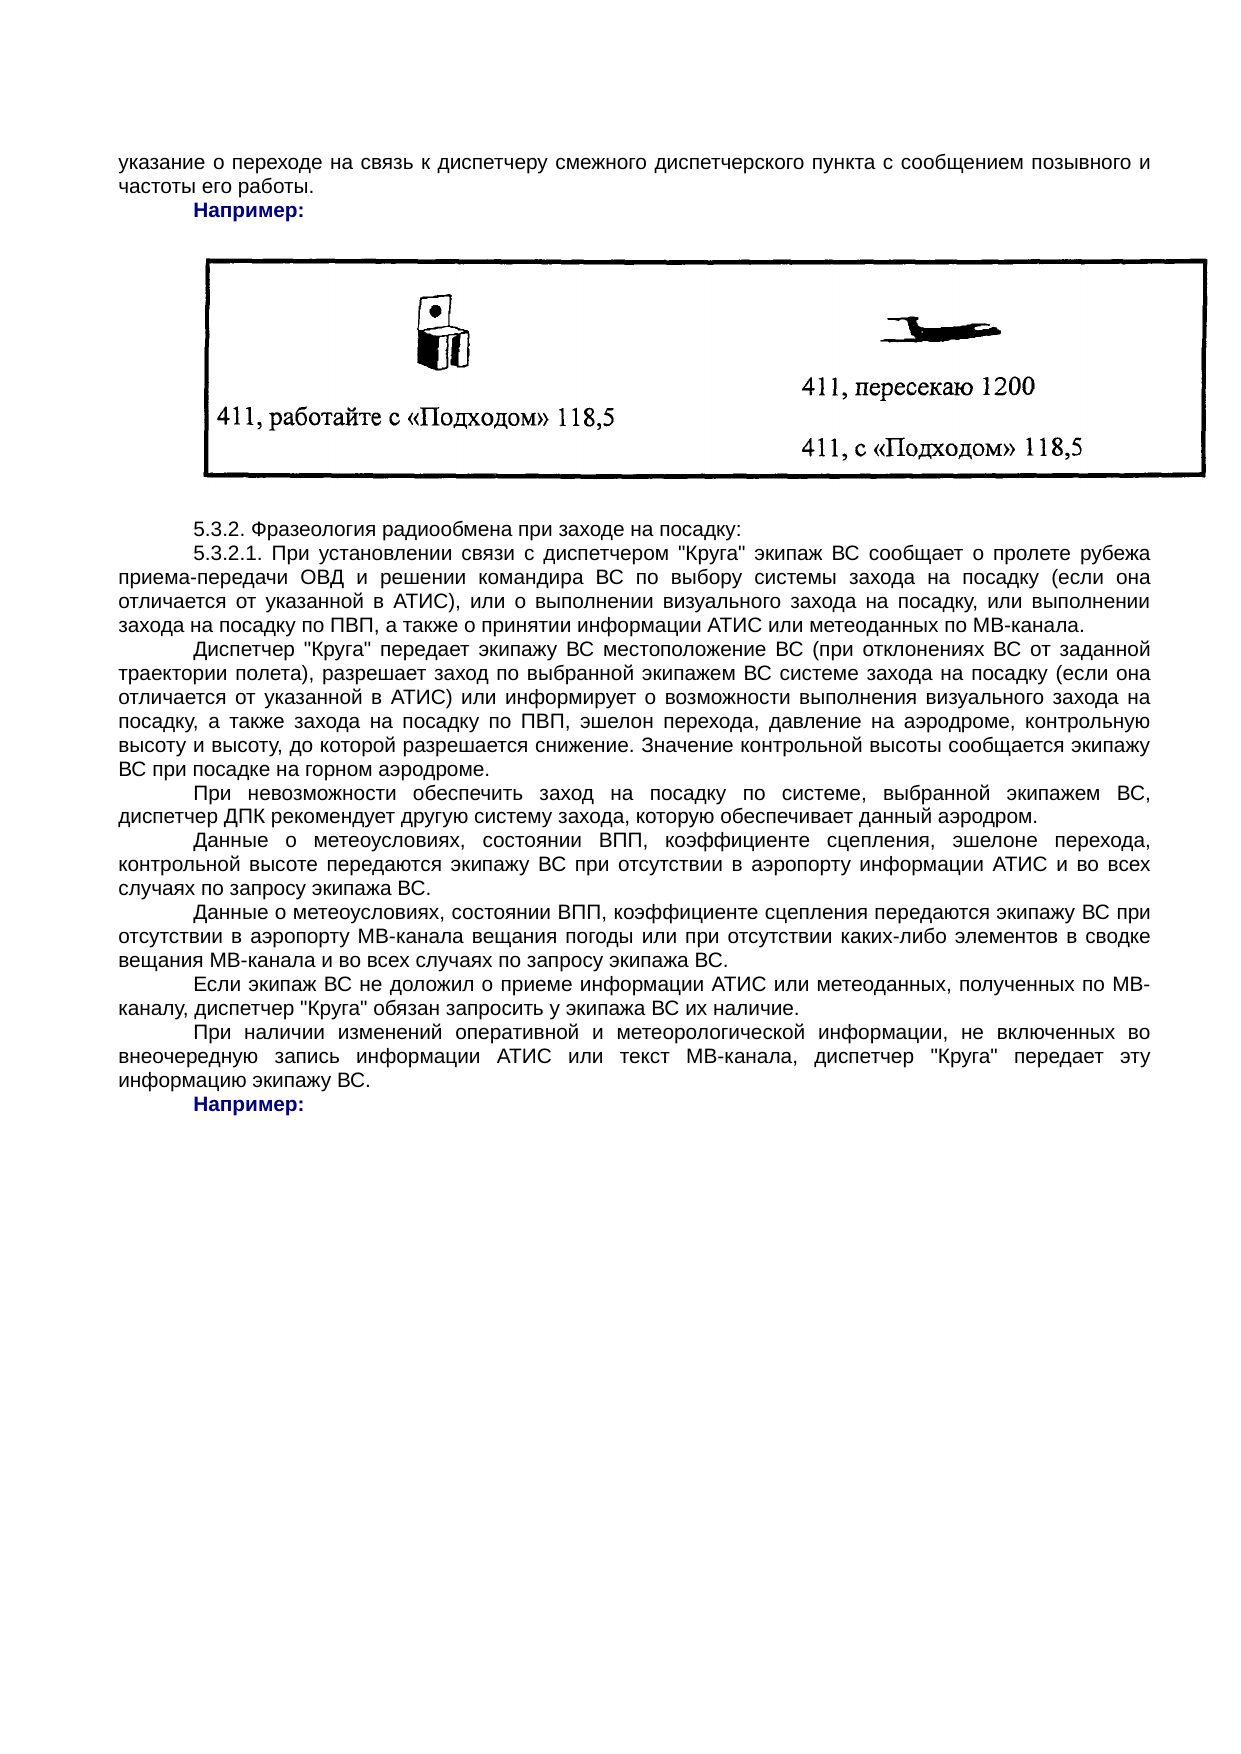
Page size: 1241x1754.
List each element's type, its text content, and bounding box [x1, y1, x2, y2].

text Данные о метеоусловиях, состоянии ВПП, коэффициенте сцепления передаются экипажу ВС при отсутствии в аэропорту МВ-канала вещания погоды или при отсутствии каких-либо элементов в сводке вещания МВ-канала и во всех случаях по запросу экипажа ВС. [118, 900, 1152, 972]
text Например: [118, 198, 1152, 222]
picture [193, 250, 1223, 489]
text Диспетчер "Круга" передает экипажу ВС местоположение ВС (при отклонениях ВС от заданной траектории полета), разрешает заход по выбранной экипажем ВС системе захода на посадку (если она отличается от указанной в АТИС) или информирует о возможности выполнения визуального захода на посадку, а также захода на посадку по ПВП, эшелон перехода, давление на аэродроме, контрольную высоту и высоту, до которой разрешается снижение. Значение контрольной высоты сообщается экипажу ВС при посадке на горном аэродроме. [118, 637, 1152, 780]
text Данные о метеоусловиях, состоянии ВПП, коэффициенте сцепления, эшелоне перехода, контрольной высоте передаются экипажу ВС при отсутствии в аэропорту информации АТИС и во всех случаях по запросу экипажа ВС. [118, 828, 1152, 900]
text При наличии изменений оперативной и метеорологической информации, не включенных во внеочередную запись информации АТИС или текст МВ-канала, диспетчер "Круга" передает эту информацию экипажу ВС. [118, 1020, 1152, 1092]
text указание о переходе на связь к диспетчеру смежного диспетчерского пункта с сообщением позывного и частоты его работы. [118, 150, 1152, 198]
text 5.3.2. Фразеология радиообмена при заходе на посадку: [118, 517, 1152, 541]
text При невозможности обеспечить заход на посадку по системе, выбранной экипажем ВС, диспетчер ДПК рекомендует другую систему захода, которую обеспечивает данный аэродром. [118, 780, 1152, 828]
text Если экипаж ВС не доложил о приеме информации АТИС или метеоданных, полученных по МВ-каналу, диспетчер "Круга" обязан запросить у экипажа ВС их наличие. [118, 972, 1152, 1020]
text 5.3.2.1. При установлении связи с диспетчером "Круга" экипаж ВС сообщает о пролете рубежа приема-передачи ОВД и решении командира ВС по выбору системы захода на посадку (если она отличается от указанной в АТИС), или о выполнении визуального захода на посадку, или выполнении захода на посадку по ПВП, а также о принятии информации АТИС или метеоданных по МВ-канала. [118, 541, 1152, 637]
text Например: [118, 1092, 1152, 1116]
